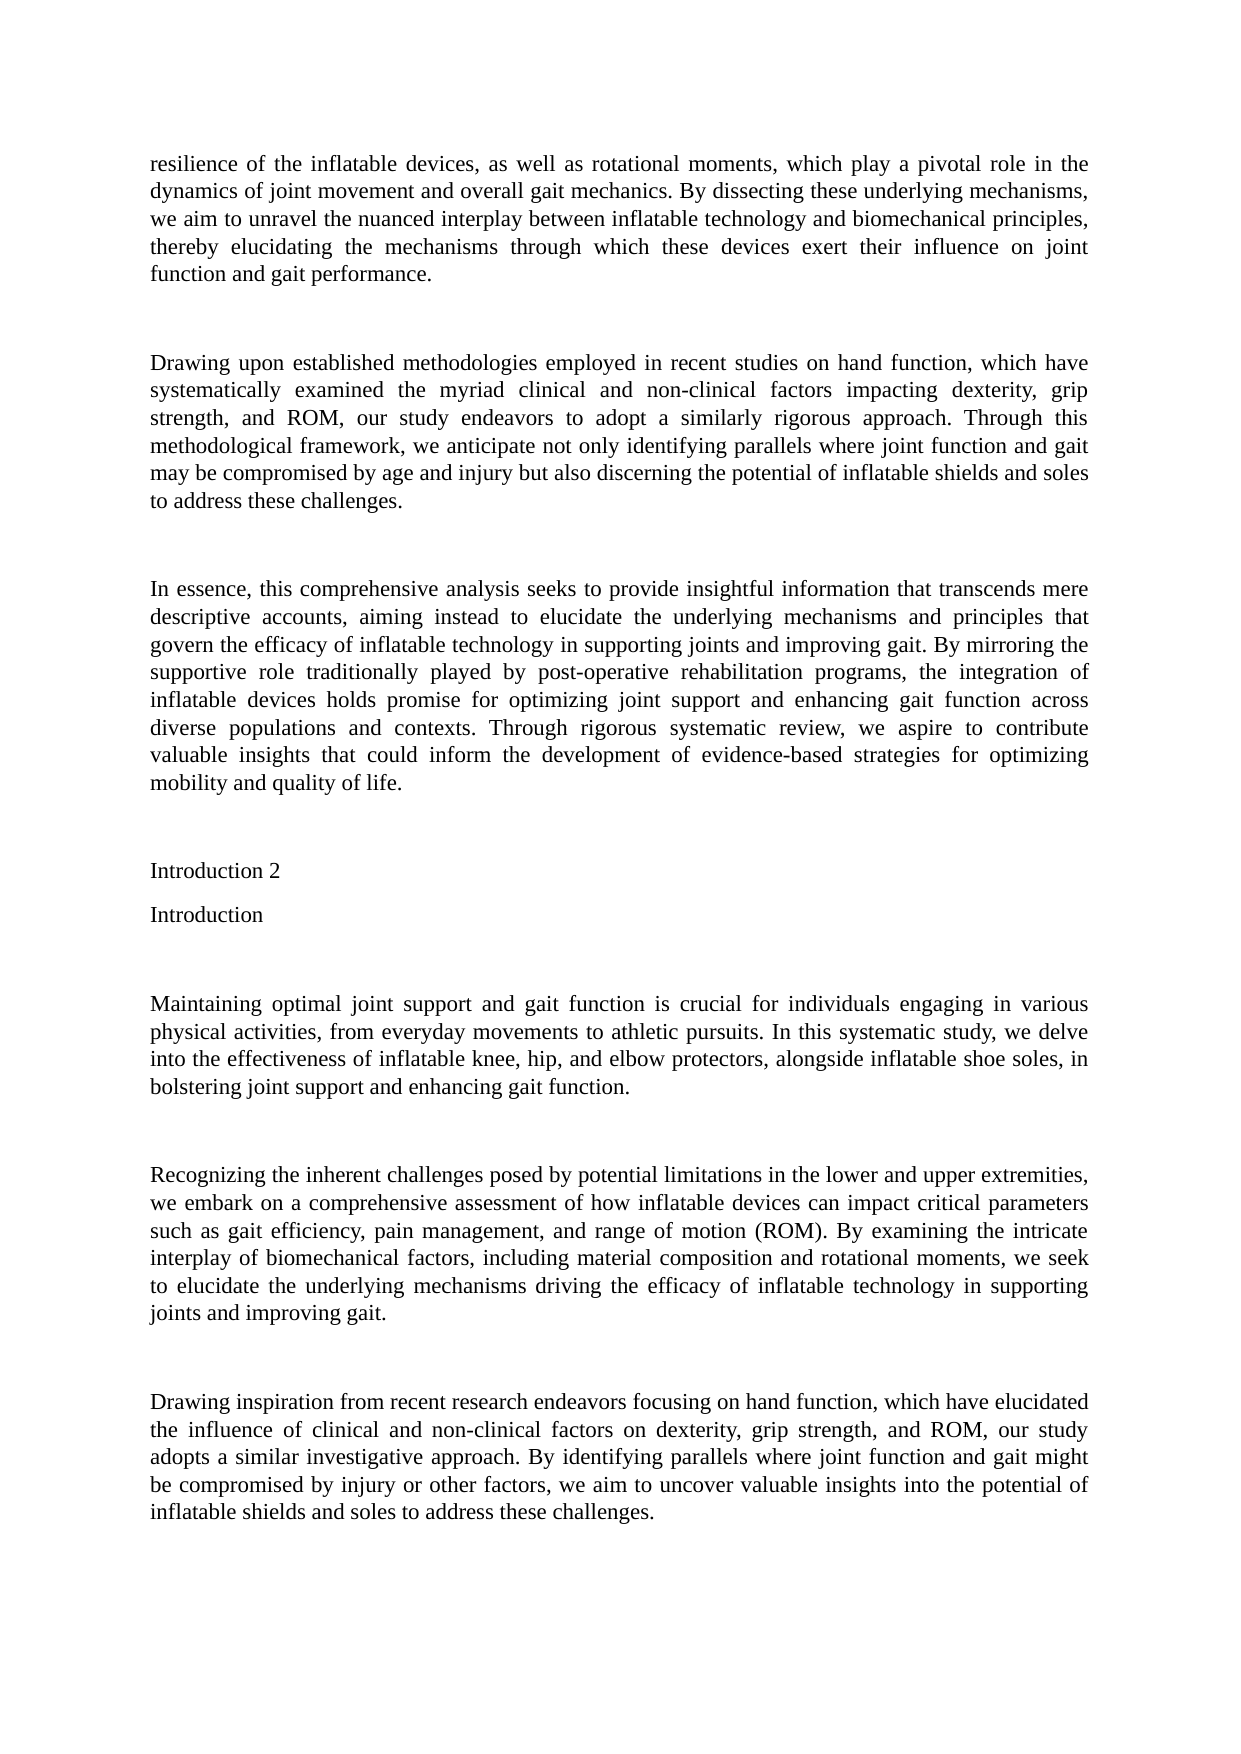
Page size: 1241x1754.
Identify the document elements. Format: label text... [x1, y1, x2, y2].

text resilience of the inflatable devices, as well as rotational moments, which play a pivotal role in the dynamics of joint movement and overall gait mechanics. By dissecting these underlying mechanisms, we aim to unravel the nuanced interplay between inflatable technology and biomechanical principles, thereby elucidating the mechanisms through which these devices exert their influence on joint function and gait performance. [150, 150, 1090, 287]
text Maintaining optimal joint support and gait function is crucial for individuals engaging in various physical activities, from everyday movements to athletic pursuits. In this systematic study, we delve into the effectiveness of inflatable knee, hip, and elbow protectors, alongside inflatable shoe soles, in bolstering joint support and enhancing gait function. [150, 990, 1090, 1099]
text Introduction 2 [150, 857, 1090, 884]
text Drawing upon established methodologies employed in recent studies on hand function, which have systematically examined the myriad clinical and non-clinical factors impacting dexterity, grip strength, and ROM, our study endeavors to adopt a similarly rigorous approach. Through this methodological framework, we anticipate not only identifying parallels where joint function and gait may be compromised by age and injury but also discerning the potential of inflatable shields and soles to address these challenges. [150, 349, 1090, 513]
text Drawing inspiration from recent research endeavors focusing on hand function, which have elucidated the influence of clinical and non-clinical factors on dexterity, grip strength, and ROM, our study adopts a similar investigative approach. By identifying parallels where joint function and gait might be compromised by injury or other factors, we aim to uncover valuable insights into the potential of inflatable shields and soles to address these challenges. [150, 1388, 1090, 1525]
text In essence, this comprehensive analysis seeks to provide insightful information that transcends mere descriptive accounts, aiming instead to elucidate the underlying mechanisms and principles that govern the efficacy of inflatable technology in supporting joints and improving gait. By mirroring the supportive role traditionally played by post-operative rehabilitation programs, the integration of inflatable devices holds promise for optimizing joint support and enhancing gait function across diverse populations and contexts. Through rigorous systematic review, we aspire to contribute valuable insights that could inform the development of evidence-based strategies for optimizing mobility and quality of life. [150, 576, 1090, 795]
text Recognizing the inherent challenges posed by potential limitations in the lower and upper extremities, we embark on a comprehensive assessment of how inflatable devices can impact critical parameters such as gait efficiency, pain management, and range of motion (ROM). By examining the intricate interplay of biomechanical factors, including material composition and rotational moments, we seek to elucidate the underlying mechanisms driving the efficacy of inflatable technology in supporting joints and improving gait. [150, 1161, 1090, 1326]
text Introduction [150, 902, 1090, 928]
